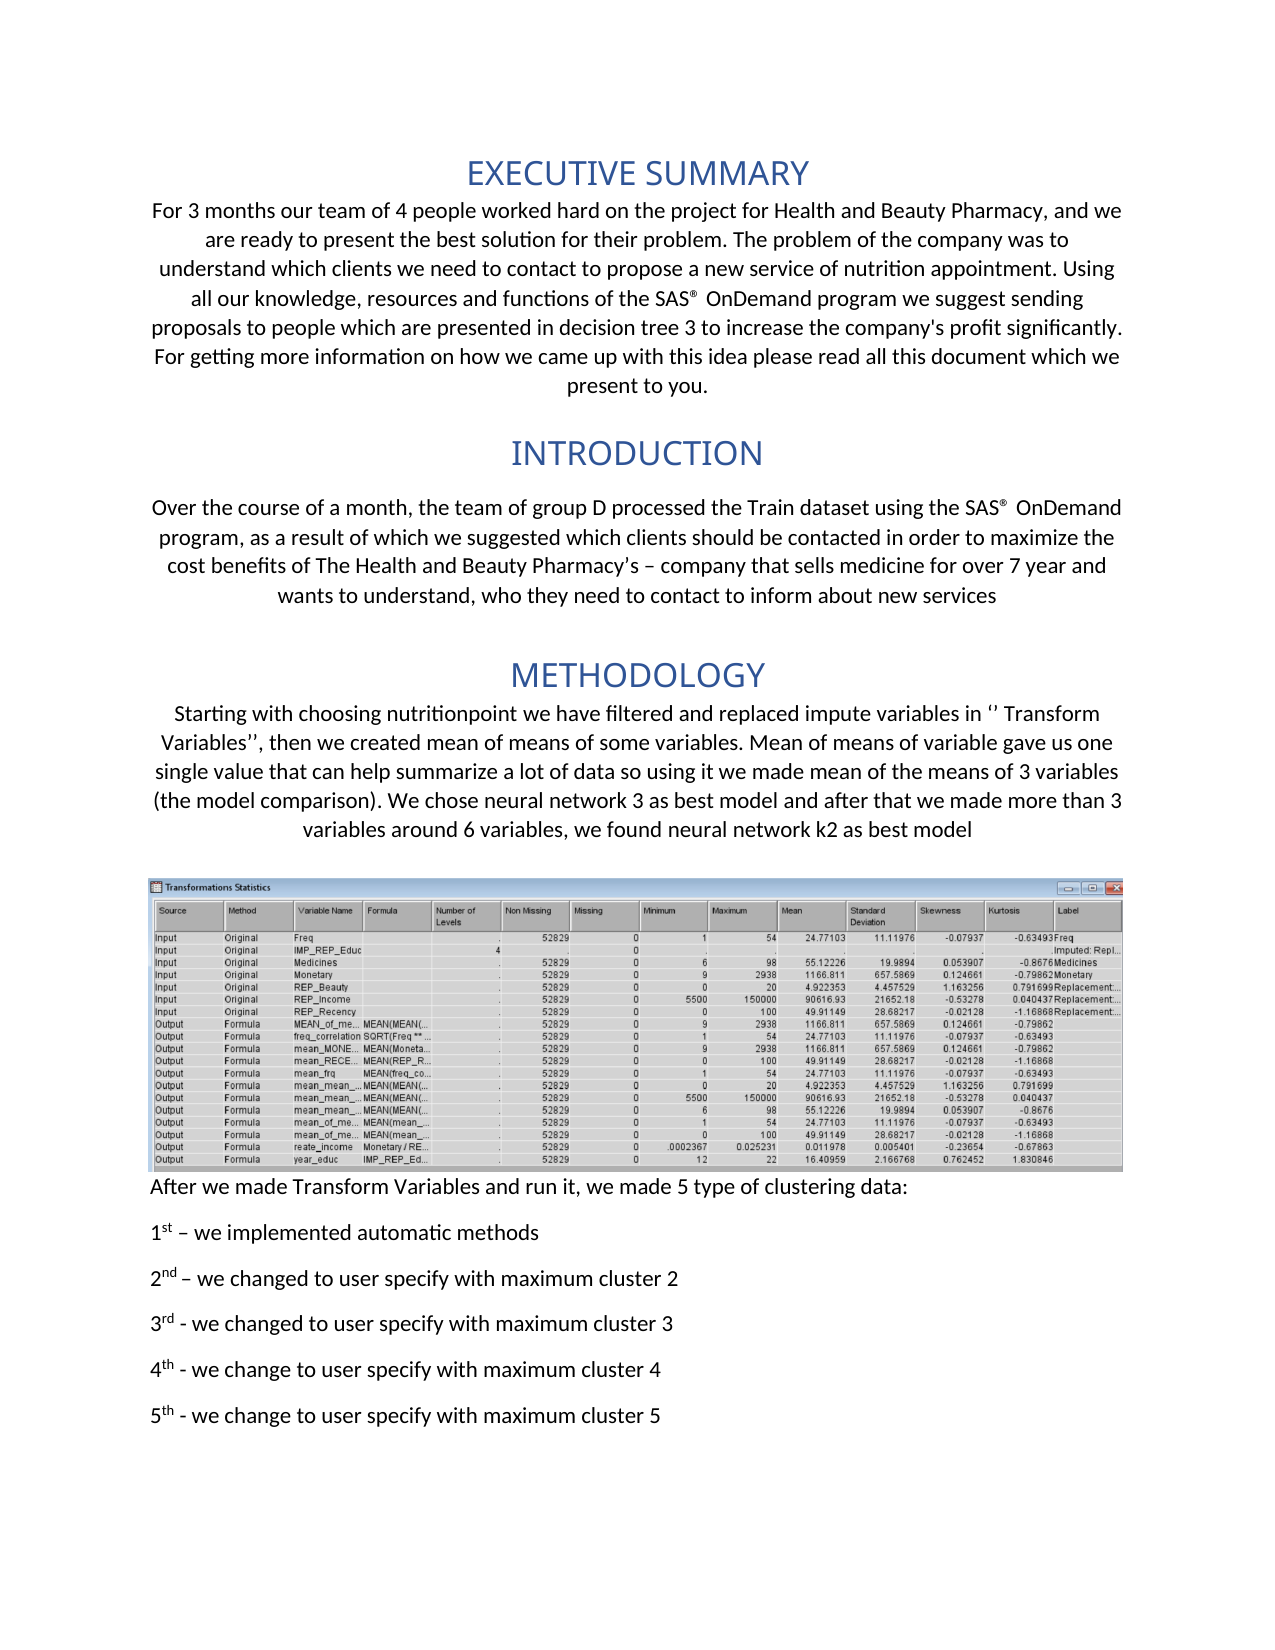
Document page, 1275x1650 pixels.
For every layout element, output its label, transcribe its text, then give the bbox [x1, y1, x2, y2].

text EXECUTIVE SUMMARY For 3 months our team of 4 people worked hard on the project for Health and Beauty Pharmacy, and we are ready to present the best solution for their problem. The problem of the company was to understand which clients we need to contact to propose a new service of nutrition appointment. Using all our knowledge, resources and functions of the SAS® OnDemand program we suggest sending proposals to people which are presented in decision tree 3 to increase the company's profit significantly. For getting more information on how we came up with this idea please read all this document which we present to you. INTRODUCTION [150, 150, 1125, 475]
subtitle METHODOLOGY [150, 651, 1125, 697]
text Over the course of a month, the team of group D processed the Train dataset using the SAS® OnDemand program, as a result of which we suggested which clients should be contacted in order to maximize the cost benefits of The Health and Beauty Pharmacy’s – company that sells medicine for over 7 year and wants to understand, who they need to contact to inform about new services [150, 493, 1125, 609]
text 1st – we implemented automatic methods [150, 1218, 1125, 1246]
text 3rd - we changed to user specify with maximum cluster 3 [150, 1309, 1125, 1337]
text 5th - we change to user specify with maximum cluster 5 [150, 1401, 1125, 1429]
text 2nd – we changed to user specify with maximum cluster 2 [150, 1264, 1125, 1292]
text 4th - we change to user specify with maximum cluster 4 [150, 1355, 1125, 1383]
text After we made Transform Variables and run it, we made 5 type of clustering data: [150, 861, 1125, 1200]
text Starting with choosing nutritionpoint we have filtered and replaced impute variables in ‘’ Transform Variables’’, then we created mean of means of some variables. Mean of means of variable gave us one single value that can help summarize a lot of data so using it we made mean of the means of 3 variables (the model comparison). We chose neural network 3 as best model and after that we made more than 3 variables around 6 variables, we found neural network k2 as best model [150, 699, 1125, 843]
